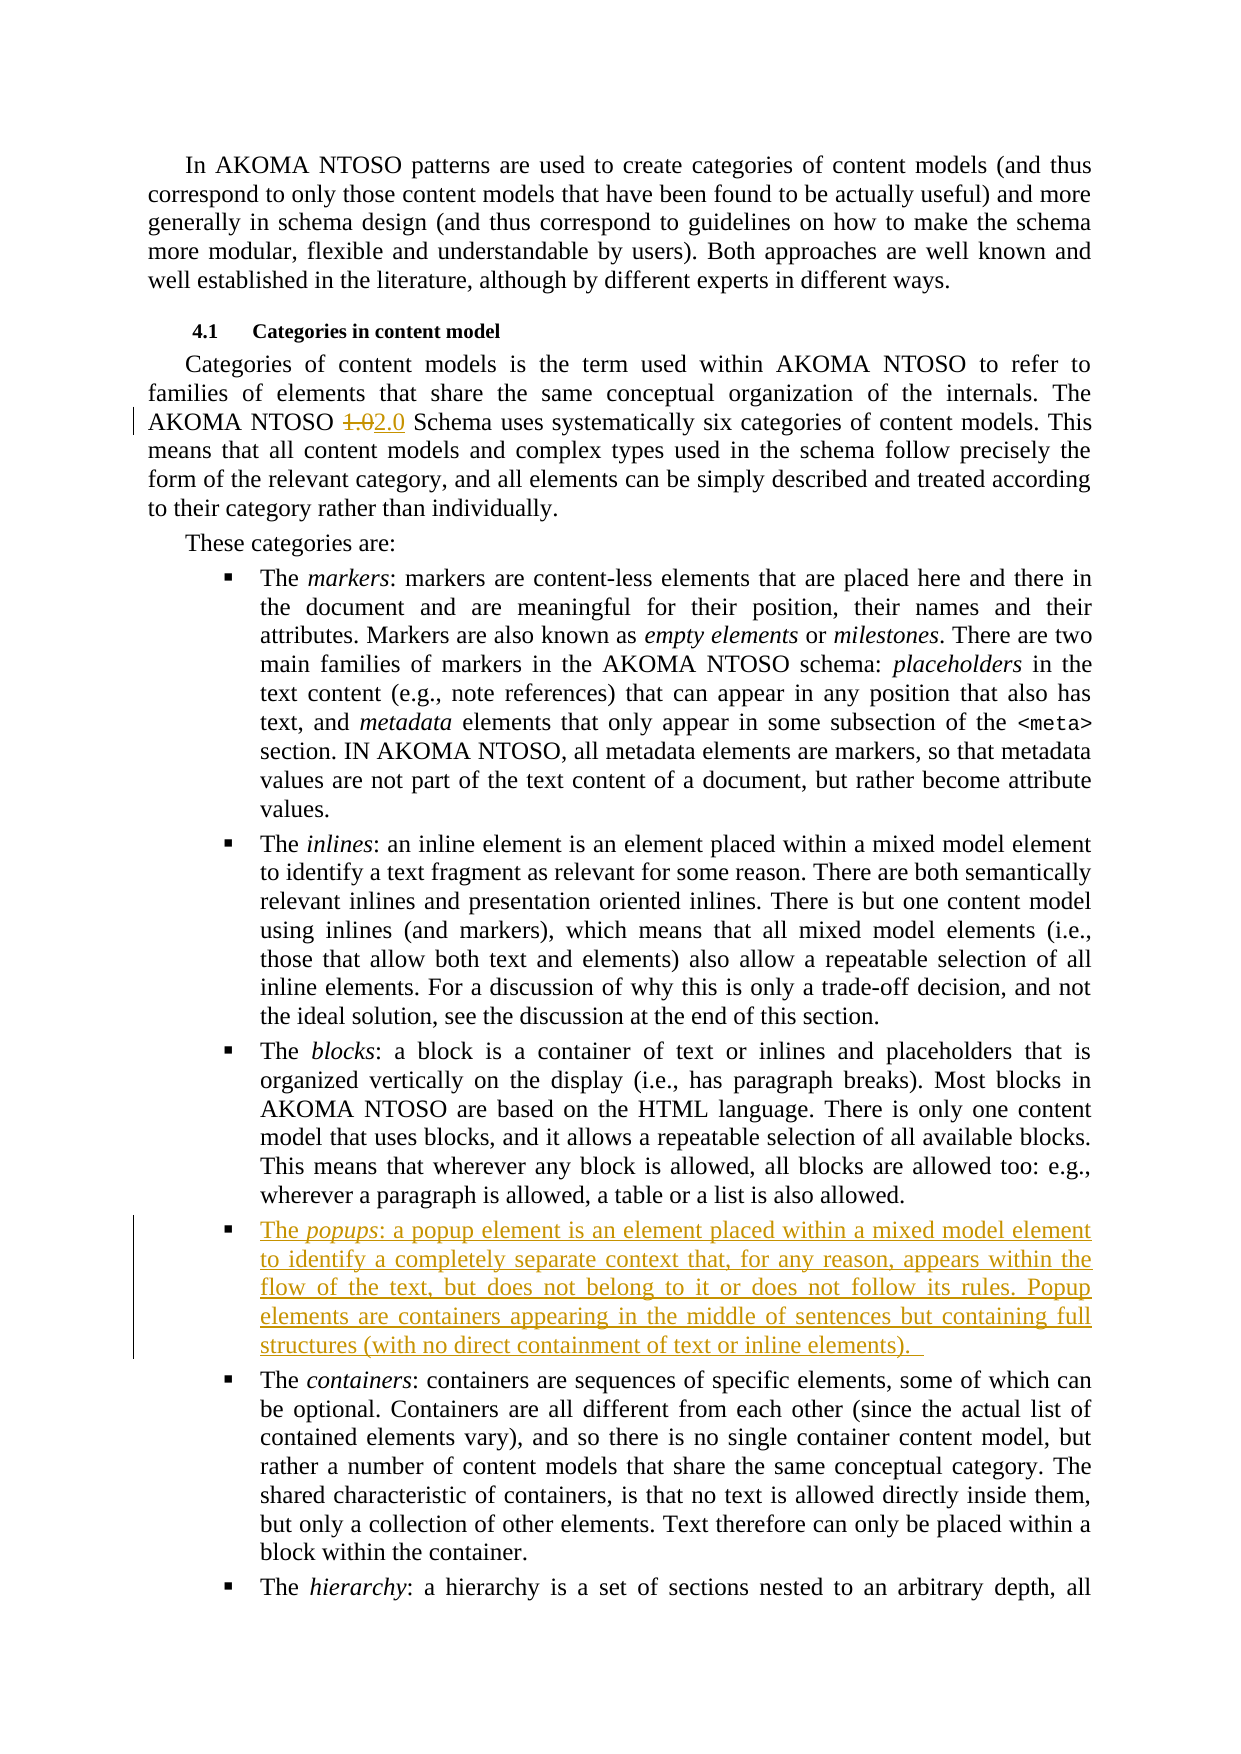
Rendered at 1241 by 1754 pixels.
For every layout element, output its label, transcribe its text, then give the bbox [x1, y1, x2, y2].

list The containers: containers are sequences of specific elements, some of which can be optional. Containers are all different from each other (since the actual list of contained elements vary), and so there is no single container content model, but rather a number of content models that share the same conceptual category. The shared characteristic of containers, is that no text is allowed directly inside them, but only a collection of other elements. Text therefore can only be placed within a block within the container. [222, 1365, 1092, 1566]
text Categories of content models is the term used within AKOMA NTOSO to refer to families of elements that share the same conceptual organization of the internals. The AKOMA NTOSO 2.0 Schema uses systematically six categories of content models. This means that all content models and complex types used in the schema follow precisely the form of the relevant category, and all elements can be simply described and treated according to their category rather than individually. [148, 349, 1092, 522]
text These categories are: [148, 528, 1092, 557]
text In AKOMA NTOSO patterns are used to create categories of content models (and thus correspond to only those content models that have been found to be actually useful) and more generally in schema design (and thus correspond to guidelines on how to make the schema more modular, flexible and understandable by users). Both approaches are well known and well established in the literature, although by different experts in different ways. [148, 150, 1092, 294]
list The hierarchy: a hierarchy is a set of sections nested to an arbitrary depth, all [222, 1572, 1092, 1601]
list The blocks: a block is a container of text or inlines and placeholders that is organized vertically on the display (i.e., has paragraph breaks). Most blocks in AKOMA NTOSO are based on the HTML language. There is only one content model that uses blocks, and it allows a repeatable selection of all available blocks. This means that wherever any block is allowed, all blocks are allowed too: e.g., wherever a paragraph is allowed, a table or a list is also allowed. [222, 1036, 1092, 1209]
list The markers: markers are content-less elements that are placed here and there in the document and are meaningful for their position, their names and their attributes. Markers are also known as empty elements or milestones. There are two main families of markers in the AKOMA NTOSO schema: placeholders in the text content (e.g., note references) that can appear in any position that also has text, and metadata elements that only appear in some subsection of the <meta> section. IN AKOMA NTOSO, all metadata elements are markers, so that metadata values are not part of the text content of a document, but rather become attribute values. [222, 563, 1092, 822]
subtitle Categories in content model [192, 319, 1092, 343]
list The inlines: an inline element is an element placed within a mixed model element to identify a text fragment as relevant for some reason. There are both semantically relevant inlines and presentation oriented inlines. There is but one content model using inlines (and markers), which means that all mixed model elements (i.e., those that allow both text and elements) also allow a repeatable selection of all inline elements. For a discussion of why this is only a trade-off decision, and not the ideal solution, see the discussion at the end of this section. [222, 829, 1092, 1030]
list The popups: a popup element is an element placed within a mixed model element to identify a completely separate context that, for any reason, appears within the flow of the text, but does not belong to it or does not follow its rules. Popup elements are containers appearing in the middle of sentences but containing full structures (with no direct containment of text or inline elements). [222, 1215, 1092, 1359]
